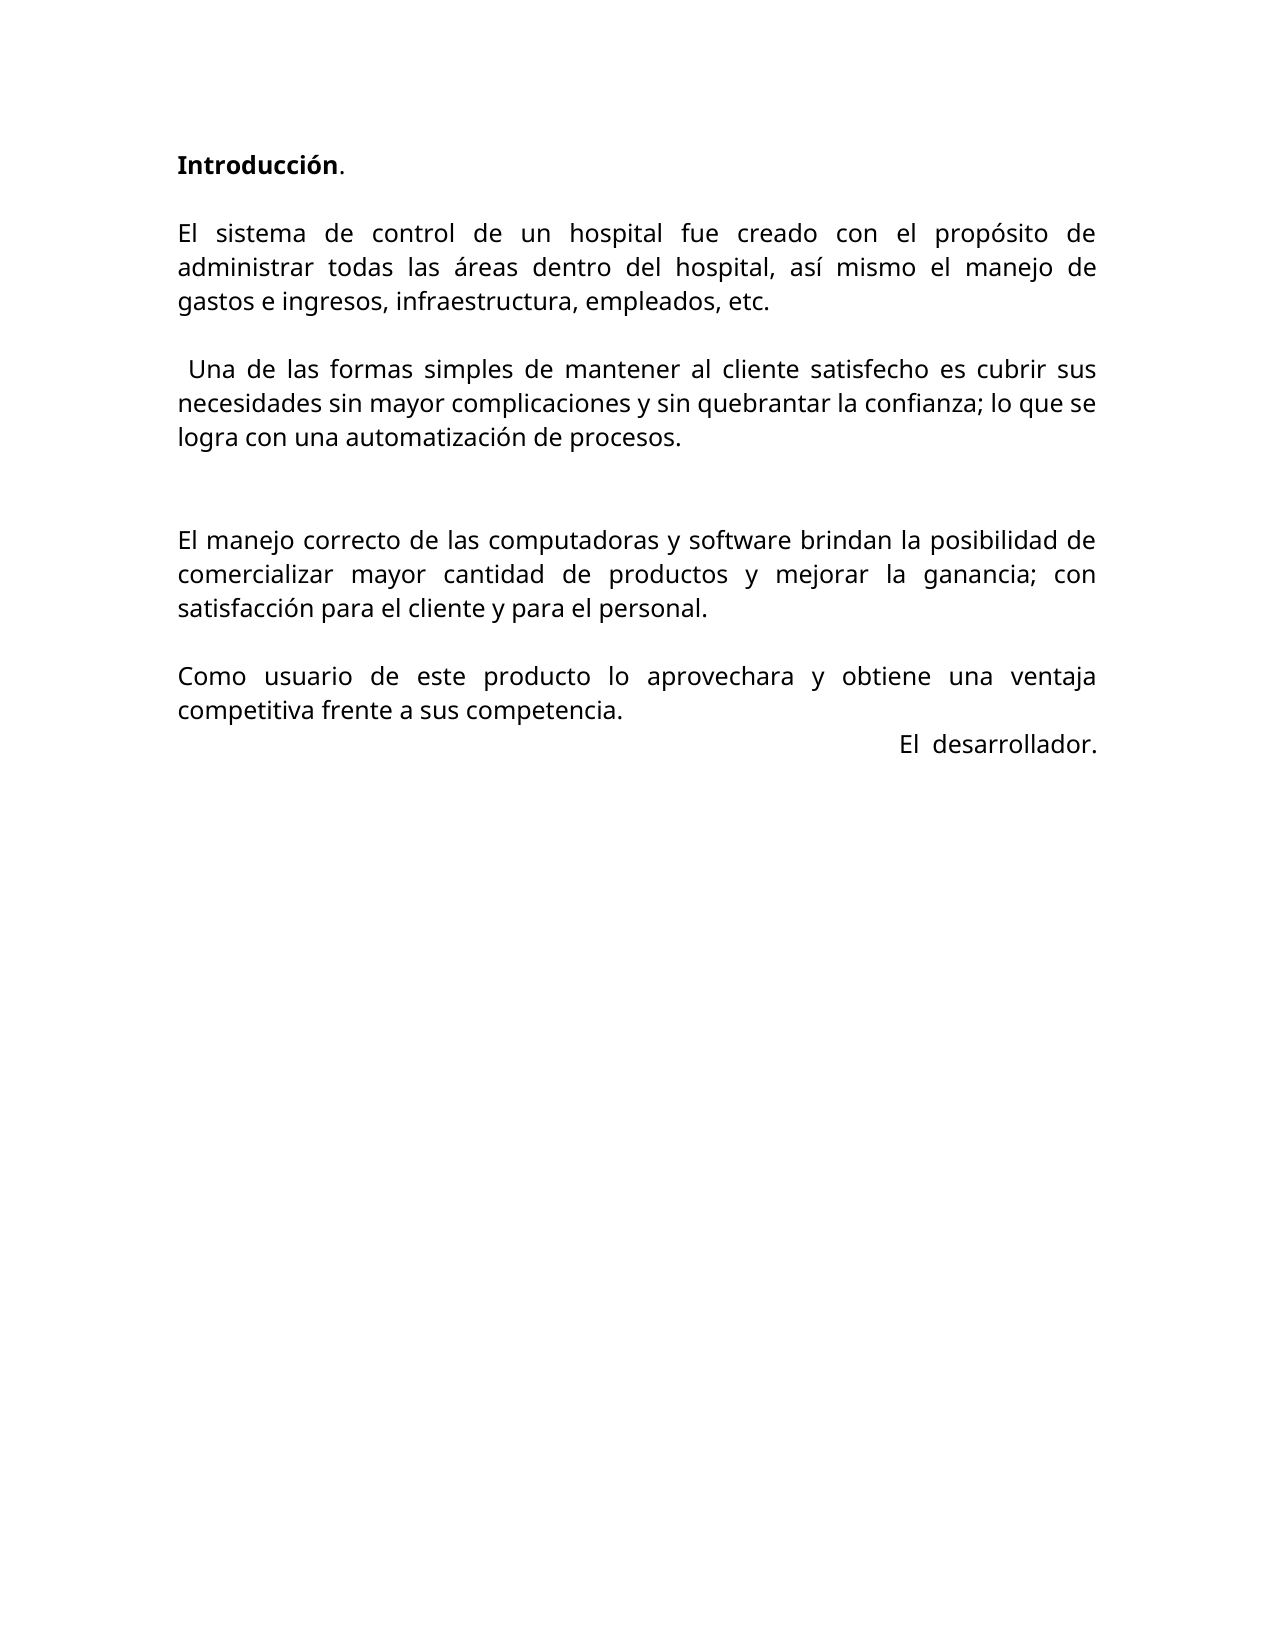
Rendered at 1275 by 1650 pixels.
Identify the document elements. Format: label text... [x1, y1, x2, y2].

text Como usuario de este producto lo aprovechara y obtiene una ventaja competitiva frente a sus competencia. [177, 658, 1098, 727]
text El manejo correcto de las computadoras y software brindan la posibilidad de comercializar mayor cantidad de productos y mejorar la ganancia; con satisfacción para el cliente y para el personal. [177, 522, 1098, 624]
text El sistema de control de un hospital fue creado con el propósito de administrar todas las áreas dentro del hospital, así mismo el manejo de gastos e ingresos, infraestructura, empleados, etc. [177, 216, 1098, 318]
text El desarrollador. [177, 727, 1098, 761]
text Una de las formas simples de mantener al cliente satisfecho es cubrir sus necesidades sin mayor complicaciones y sin quebrantar la confianza; lo que se logra con una automatización de procesos. [177, 352, 1098, 454]
text Introducción. [177, 148, 1098, 182]
